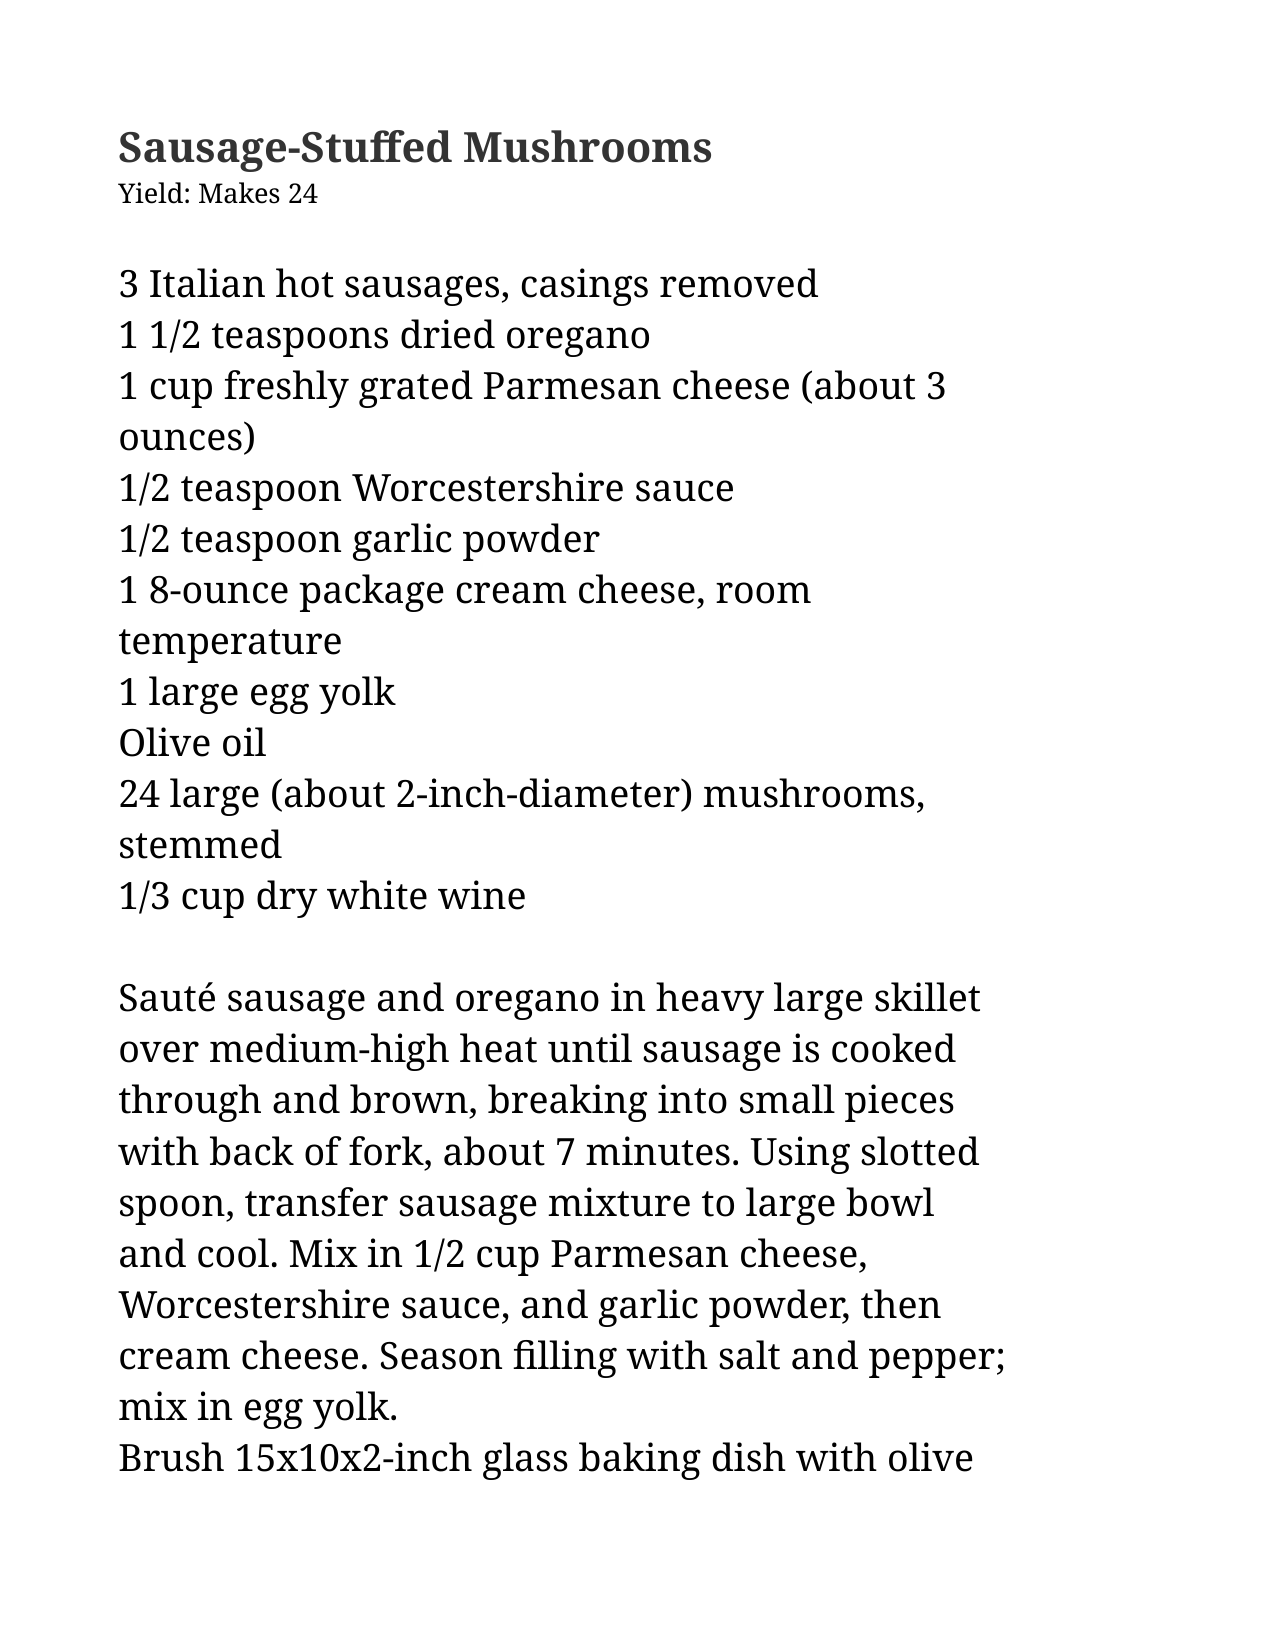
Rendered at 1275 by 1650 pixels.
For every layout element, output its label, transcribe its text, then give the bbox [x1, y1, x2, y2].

table_header 3 Italian hot sausages, casings removed 1 1/2 teaspoons dried oregano 1 cup freshly grated Parmesan cheese (about 3 ounces) 1/2 teaspoon Worcestershire sauce 1/2 teaspoon garlic powder 1 8-ounce package cream cheese, room temperature 1 large egg yolk Olive oil 24 large (about 2-inch-diameter) mushrooms, stemmed 1/3 cup dry white wine Sauté sausage and oregano in heavy large skillet over medium-high heat until sausage is cooked through and brown, breaking into small pieces with back of fork, about 7 minutes. Using slotted spoon, transfer sausage mixture to large bowl and cool. Mix in 1/2 cup Parmesan cheese, Worcestershire sauce, and garlic powder, then cream cheese. Season filling with salt and pepper; mix in egg yolk. Brush 15x10x2-inch glass baking dish with olive [107, 212, 1018, 1482]
text Yield: Makes 24 [118, 175, 1157, 212]
text Sausage-Stuffed Mushrooms [118, 118, 1157, 175]
